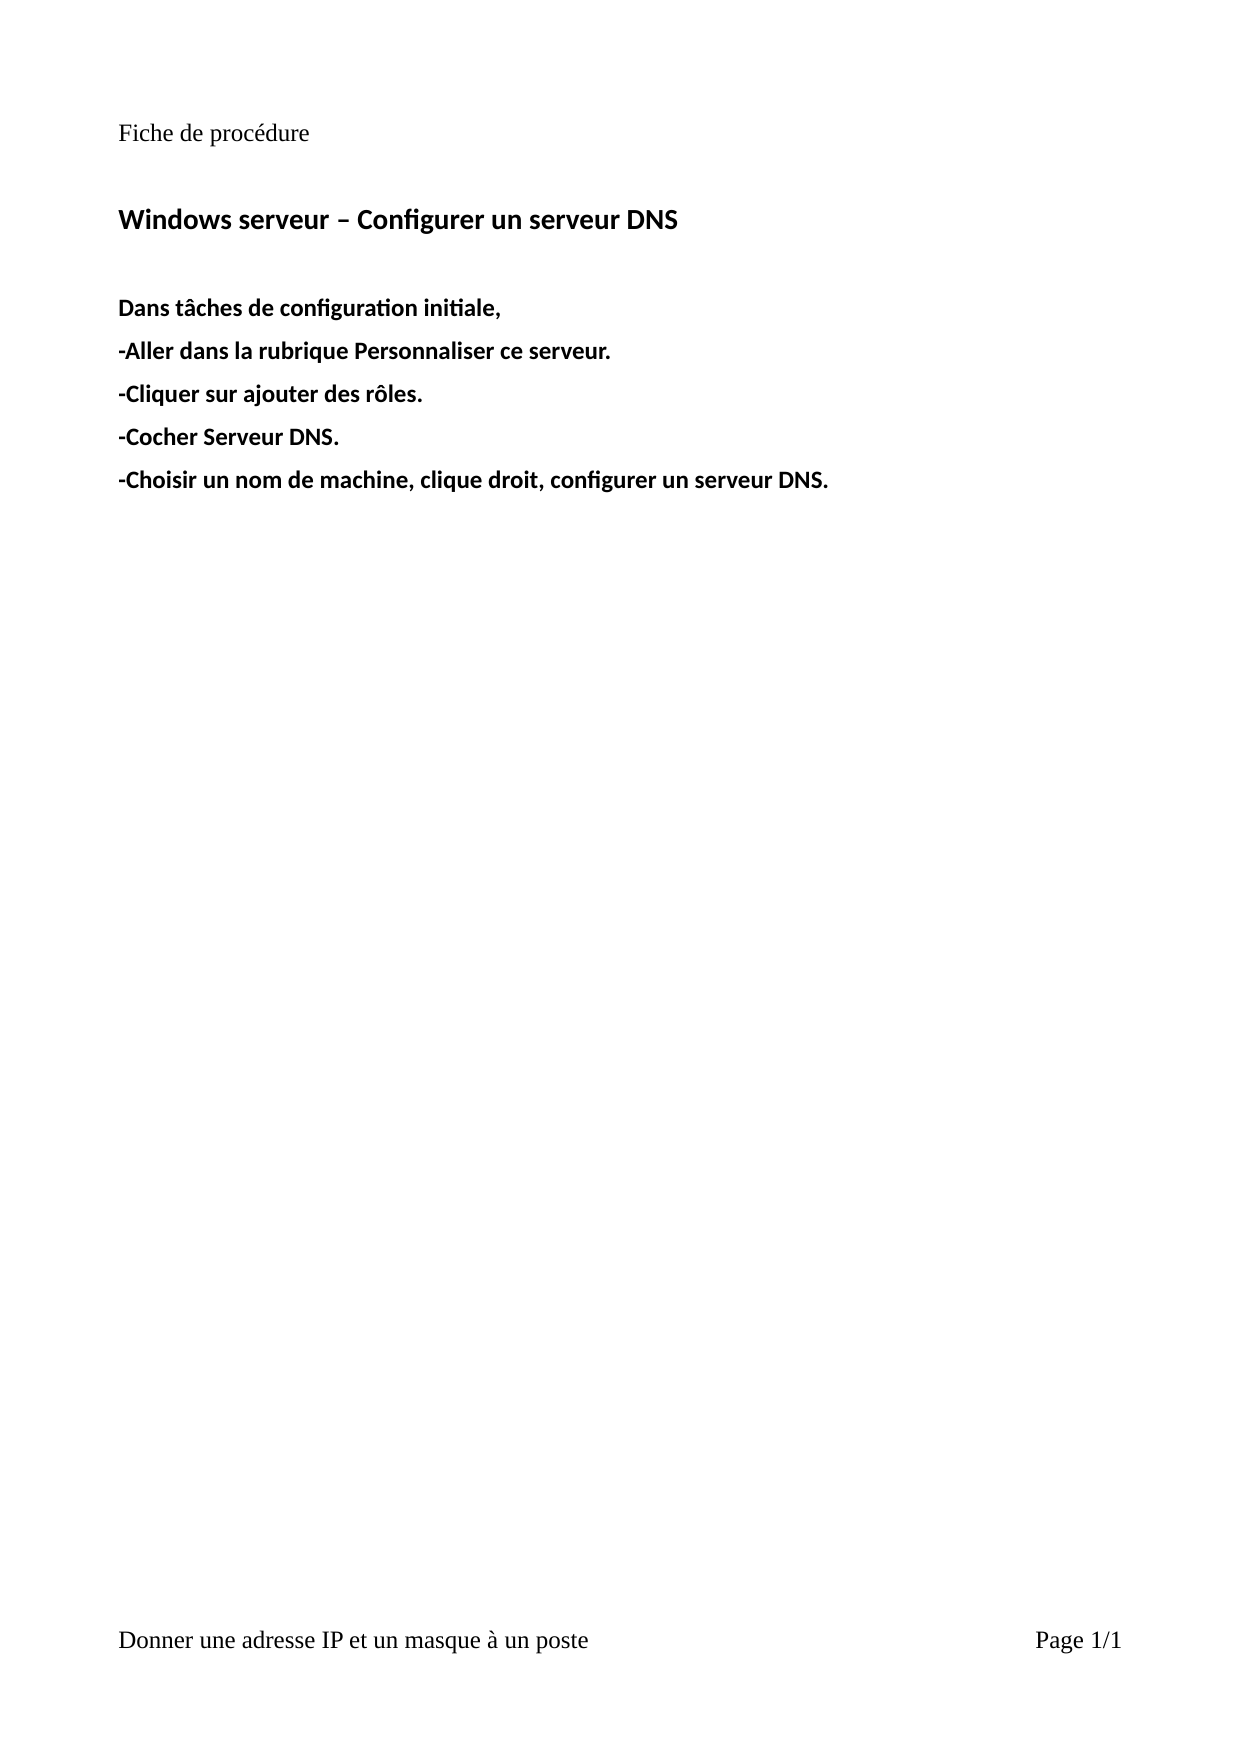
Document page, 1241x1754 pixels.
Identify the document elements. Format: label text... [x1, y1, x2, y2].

text -Aller dans la rubrique Personnaliser ce serveur. [118, 336, 1122, 366]
text -Cocher Serveur DNS. [118, 422, 1122, 452]
text -Choisir un nom de machine, clique droit, configurer un serveur DNS. [118, 464, 1122, 495]
text -Cliquer sur ajouter des rôles. [118, 378, 1122, 409]
subtitle Windows serveur – Configurer un serveur DNS [118, 201, 1122, 237]
text Dans tâches de configuration initiale, [118, 292, 1122, 323]
